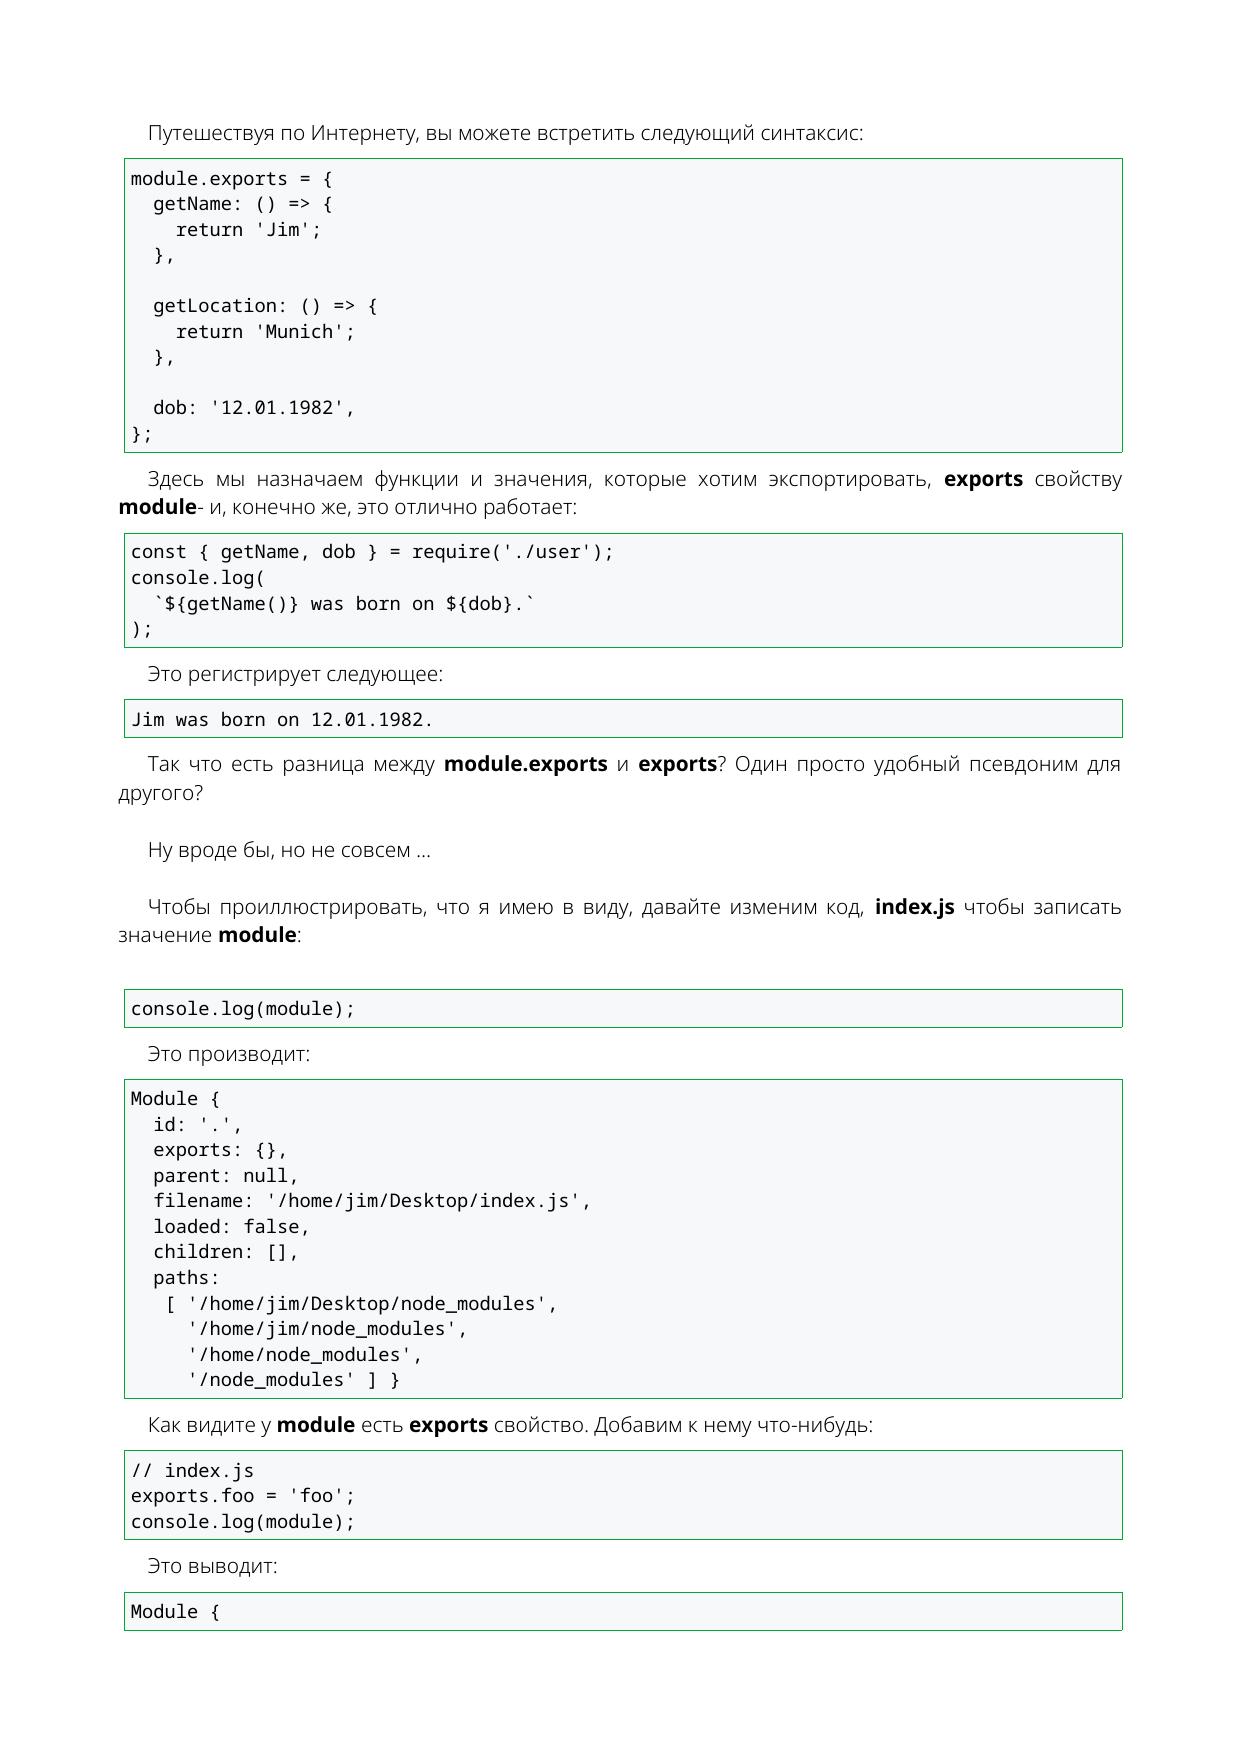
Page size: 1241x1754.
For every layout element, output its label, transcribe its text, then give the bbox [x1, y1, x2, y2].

text Это регистрирует следующее: [118, 659, 1122, 688]
text loaded: false, [125, 1207, 1122, 1232]
text Это выводит: [118, 1552, 1122, 1580]
text ); [125, 609, 1122, 647]
text }, [125, 337, 1122, 362]
text Jim was born on 12.01.1982. [125, 700, 1122, 737]
text Как видите у module есть exports свойство. Добавим к нему что-нибудь: [118, 1410, 1122, 1439]
text Ну вроде бы, но не совсем ... [118, 835, 1122, 863]
text }, [125, 235, 1122, 260]
text Чтобы проиллюстрировать, что я имею в виду, давайте изменим код, index.js чтобы записать значение module: [118, 892, 1122, 949]
text return 'Jim'; [125, 209, 1122, 235]
text '/node_modules' ] } [125, 1360, 1122, 1398]
text // index.js [125, 1451, 1122, 1476]
text getName: () => { [125, 184, 1122, 209]
text Здесь мы назначаем функции и значения, которые хотим экспортировать, exports свойству module- и, конечно же, это отлично работает: [118, 464, 1122, 521]
text Module { [125, 1080, 1122, 1105]
text paths: [125, 1258, 1122, 1283]
text getLocation: () => { [125, 286, 1122, 311]
text exports.foo = 'foo'; [125, 1476, 1122, 1501]
text const { getName, dob } = require('./user'); [125, 534, 1122, 558]
text Module { [125, 1593, 1122, 1630]
text Так что есть разница между module.exports и exports? Один просто удобный псевдоним для другого? [118, 749, 1122, 806]
text '/home/jim/node_modules', [125, 1309, 1122, 1334]
text children: [], [125, 1232, 1122, 1258]
text id: '.', [125, 1105, 1122, 1130]
text '/home/node_modules', [125, 1334, 1122, 1360]
text console.log( [125, 558, 1122, 583]
text return 'Munich'; [125, 311, 1122, 337]
text [ '/home/jim/Desktop/node_modules', [125, 1283, 1122, 1309]
text filename: '/home/jim/Desktop/index.js', [125, 1181, 1122, 1207]
text exports: {}, [125, 1130, 1122, 1156]
text console.log(module); [125, 990, 1122, 1027]
text module.exports = { [125, 159, 1122, 184]
text `${getName()} was born on ${dob}.` [125, 583, 1122, 609]
text }; [125, 413, 1122, 452]
text Это производит: [118, 1039, 1122, 1067]
text Путешествуя по Интернету, вы можете встретить следующий синтаксис: [118, 118, 1122, 147]
text console.log(module); [125, 1501, 1122, 1539]
text parent: null, [125, 1156, 1122, 1181]
text dob: '12.01.1982', [125, 388, 1122, 413]
